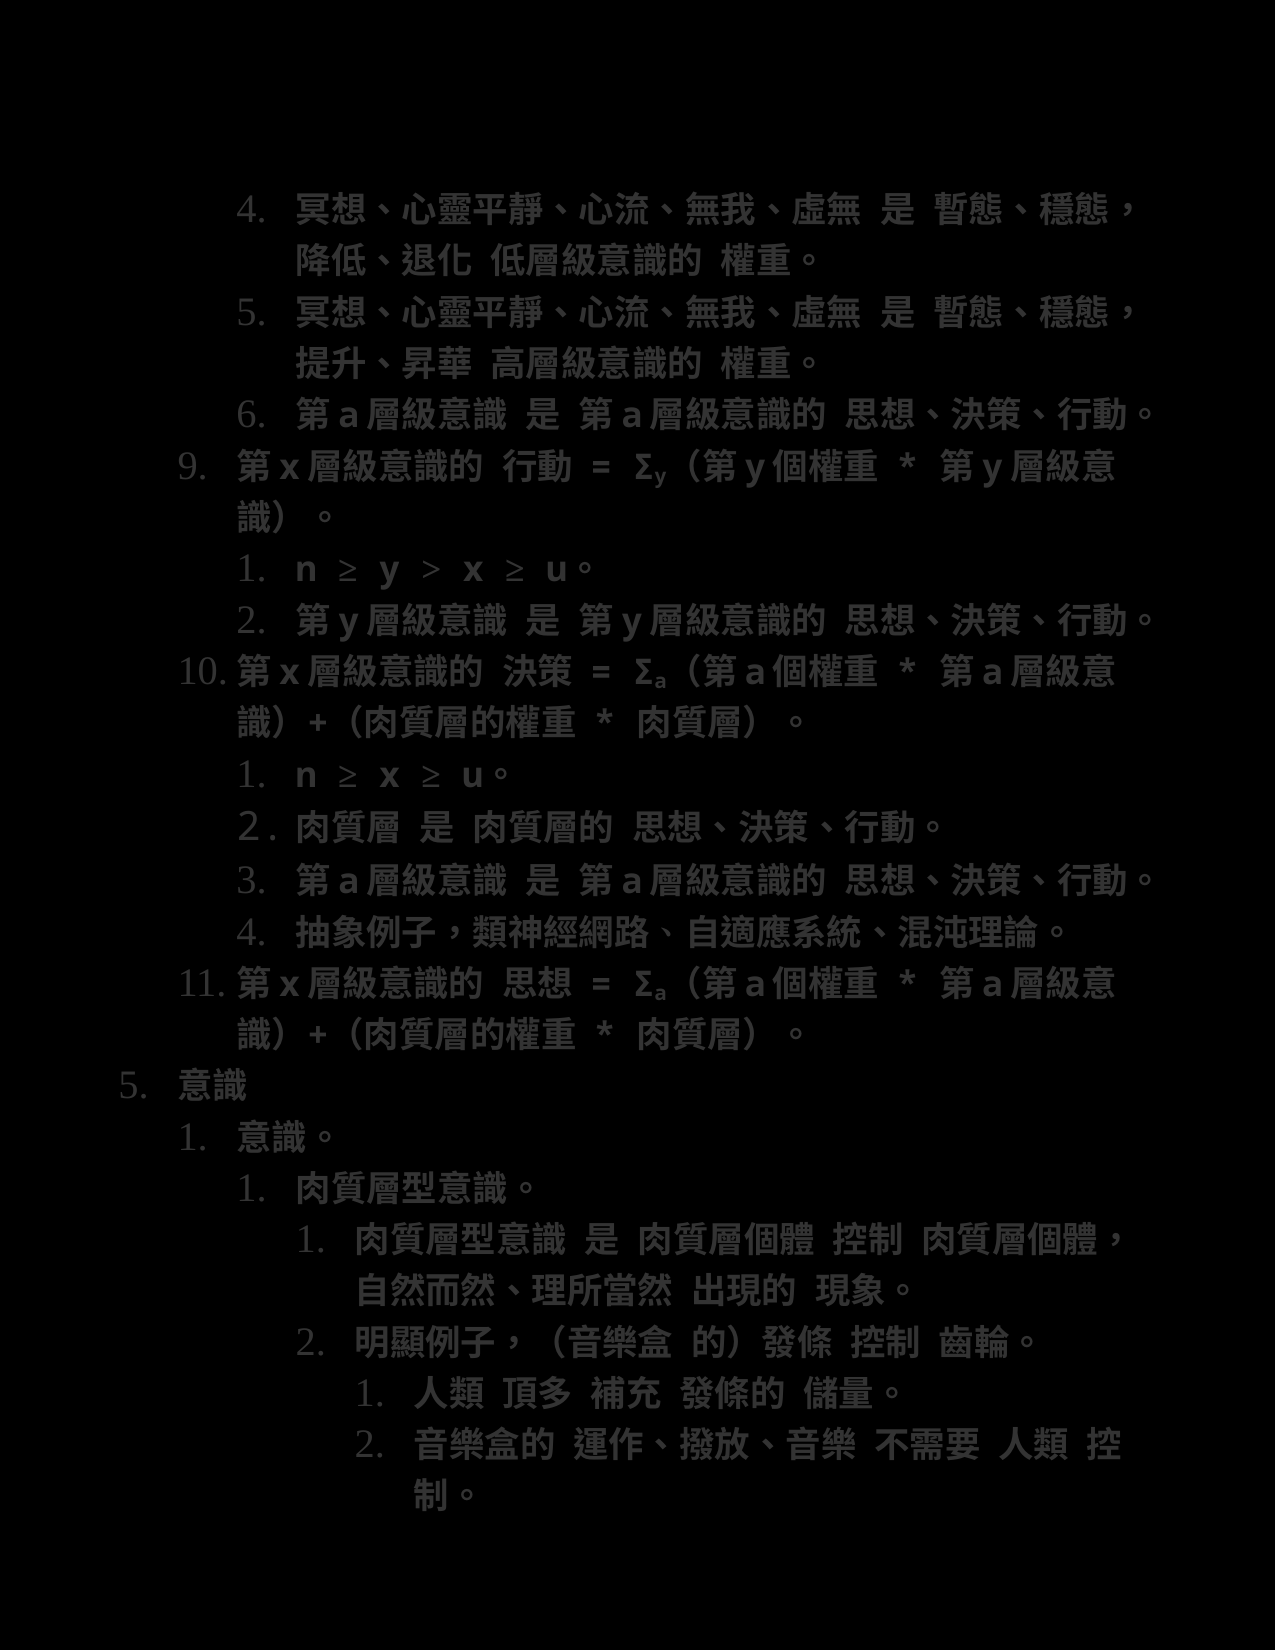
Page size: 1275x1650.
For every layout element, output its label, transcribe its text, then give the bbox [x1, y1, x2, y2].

list 第a層級意識 是 第a層級意識的 思想、決策、行動。 [236, 852, 1157, 904]
list n ≥ y > x ≥ u。 [236, 541, 1157, 592]
list 肉質層型意識 是 肉質層個體 控制 肉質層個體，自然而然、理所當然 出現的 現象。 [295, 1212, 1157, 1314]
list 明顯例子，（音樂盒 的）發條 控制 齒輪。 [295, 1314, 1157, 1365]
list 第x層級意識的 思想 = Σa（第a個權重 * 第a層級意識）+（肉質層的權重 * 肉質層）。 [177, 955, 1157, 1058]
list 意識 [118, 1058, 1157, 1109]
list 第a層級意識 是 第a層級意識的 思想、決策、行動。 [236, 387, 1157, 438]
list 人類 頂多 補充 發條的 儲量。 [354, 1365, 1157, 1417]
list 抽象例子，類神經網路、自適應系統、混沌理論。 [236, 904, 1157, 955]
list 音樂盒的 運作、撥放、音樂 不需要 人類 控制。 [354, 1417, 1157, 1519]
list n ≥ x ≥ u。 [236, 746, 1157, 797]
list 第x層級意識的 行動 = Σy（第y個權重 * 第y層級意識）。 [177, 438, 1157, 541]
list 冥想、心靈平靜、心流、無我、虛無 是 暫態、穩態，提升、昇華 高層級意識的 權重。 [236, 284, 1157, 387]
list 第x層級意識的 決策 = Σa（第a個權重 * 第a層級意識）+（肉質層的權重 * 肉質層）。 [177, 643, 1157, 746]
list 肉質層型意識。 [236, 1160, 1157, 1212]
list 冥想、心靈平靜、心流、無我、虛無 是 暫態、穩態，降低、退化 低層級意識的 權重。 [236, 182, 1157, 284]
list 肉質層 是 肉質層的 思想、決策、行動。 [236, 797, 1157, 852]
list 第y層級意識 是 第y層級意識的 思想、決策、行動。 [236, 592, 1157, 643]
list 意識。 [177, 1109, 1157, 1160]
